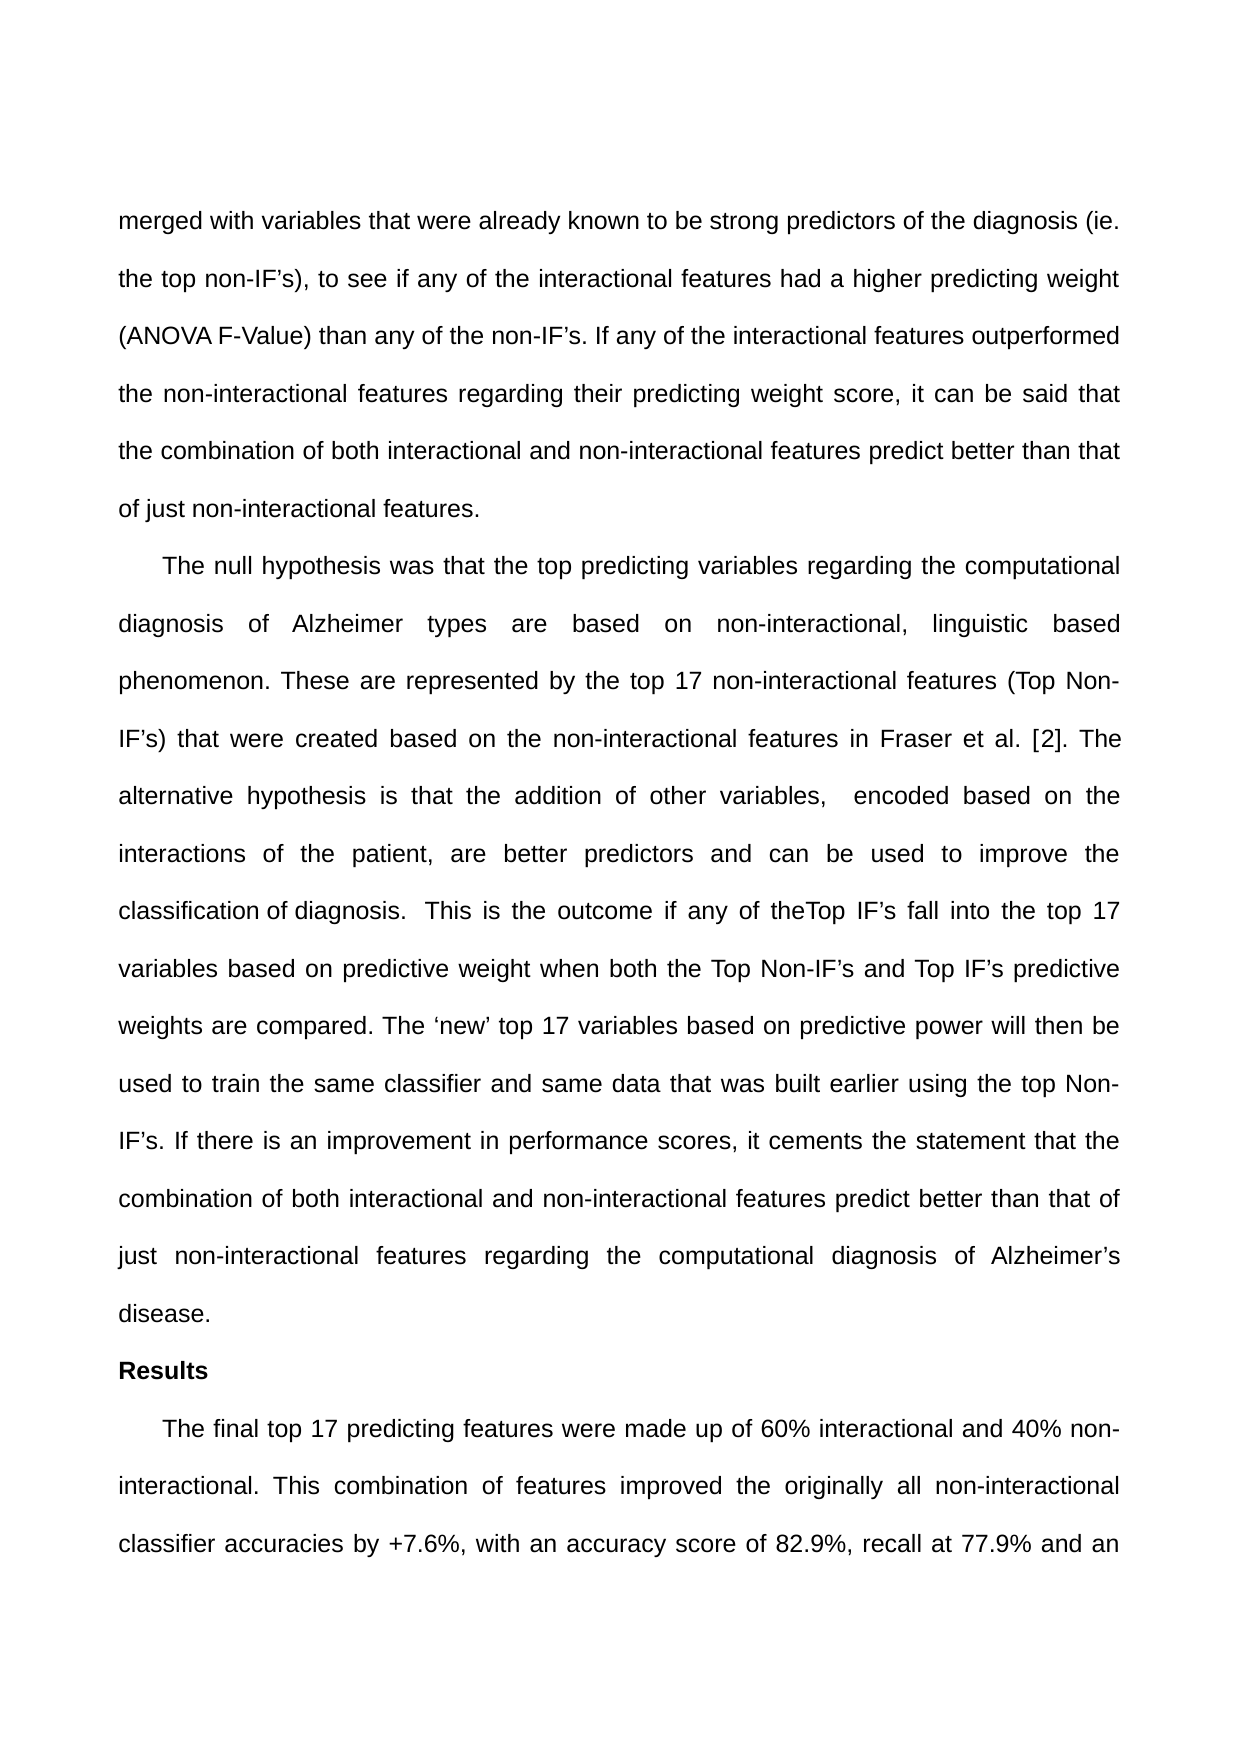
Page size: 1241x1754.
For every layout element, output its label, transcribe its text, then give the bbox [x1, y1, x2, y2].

text merged with variables that were already known to be strong predictors of the diagnosis (ie. the top non-IF’s), to see if any of the interactional features had a higher predicting weight (ANOVA F-Value) than any of the non-IF’s. If any of the interactional features outperformed the non-interactional features regarding their predicting weight score, it can be said that the combination of both interactional and non-interactional features predict better than that of just non-interactional features. [118, 206, 1122, 522]
text The final top 17 predicting features were made up of 60% interactional and 40% non-interactional. This combination of features improved the originally all non-interactional classifier accuracies by +7.6%, with an accuracy score of 82.9%, recall at 77.9% and an [118, 1414, 1122, 1557]
text Results [118, 1356, 1122, 1385]
text The null hypothesis was that the top predicting variables regarding the computational diagnosis of Alzheimer types are based on non-interactional, linguistic based phenomenon. These are represented by the top 17 non-interactional features (Top Non-IF’s) that were created based on the non-interactional features in Fraser et al. [2]. The alternative hypothesis is that the addition of other variables, encoded based on the interactions of the patient, are better predictors and can be used to improve the classification of diagnosis. This is the outcome if any of theTop IF’s fall into the top 17 variables based on predictive weight when both the Top Non-IF’s and Top IF’s predictive weights are compared. The ‘new’ top 17 variables based on predictive power will then be used to train the same classifier and same data that was built earlier using the top Non-IF’s. If there is an improvement in performance scores, it cements the statement that the combination of both interactional and non-interactional features predict better than that of just non-interactional features regarding the computational diagnosis of Alzheimer’s disease. [118, 551, 1122, 1327]
